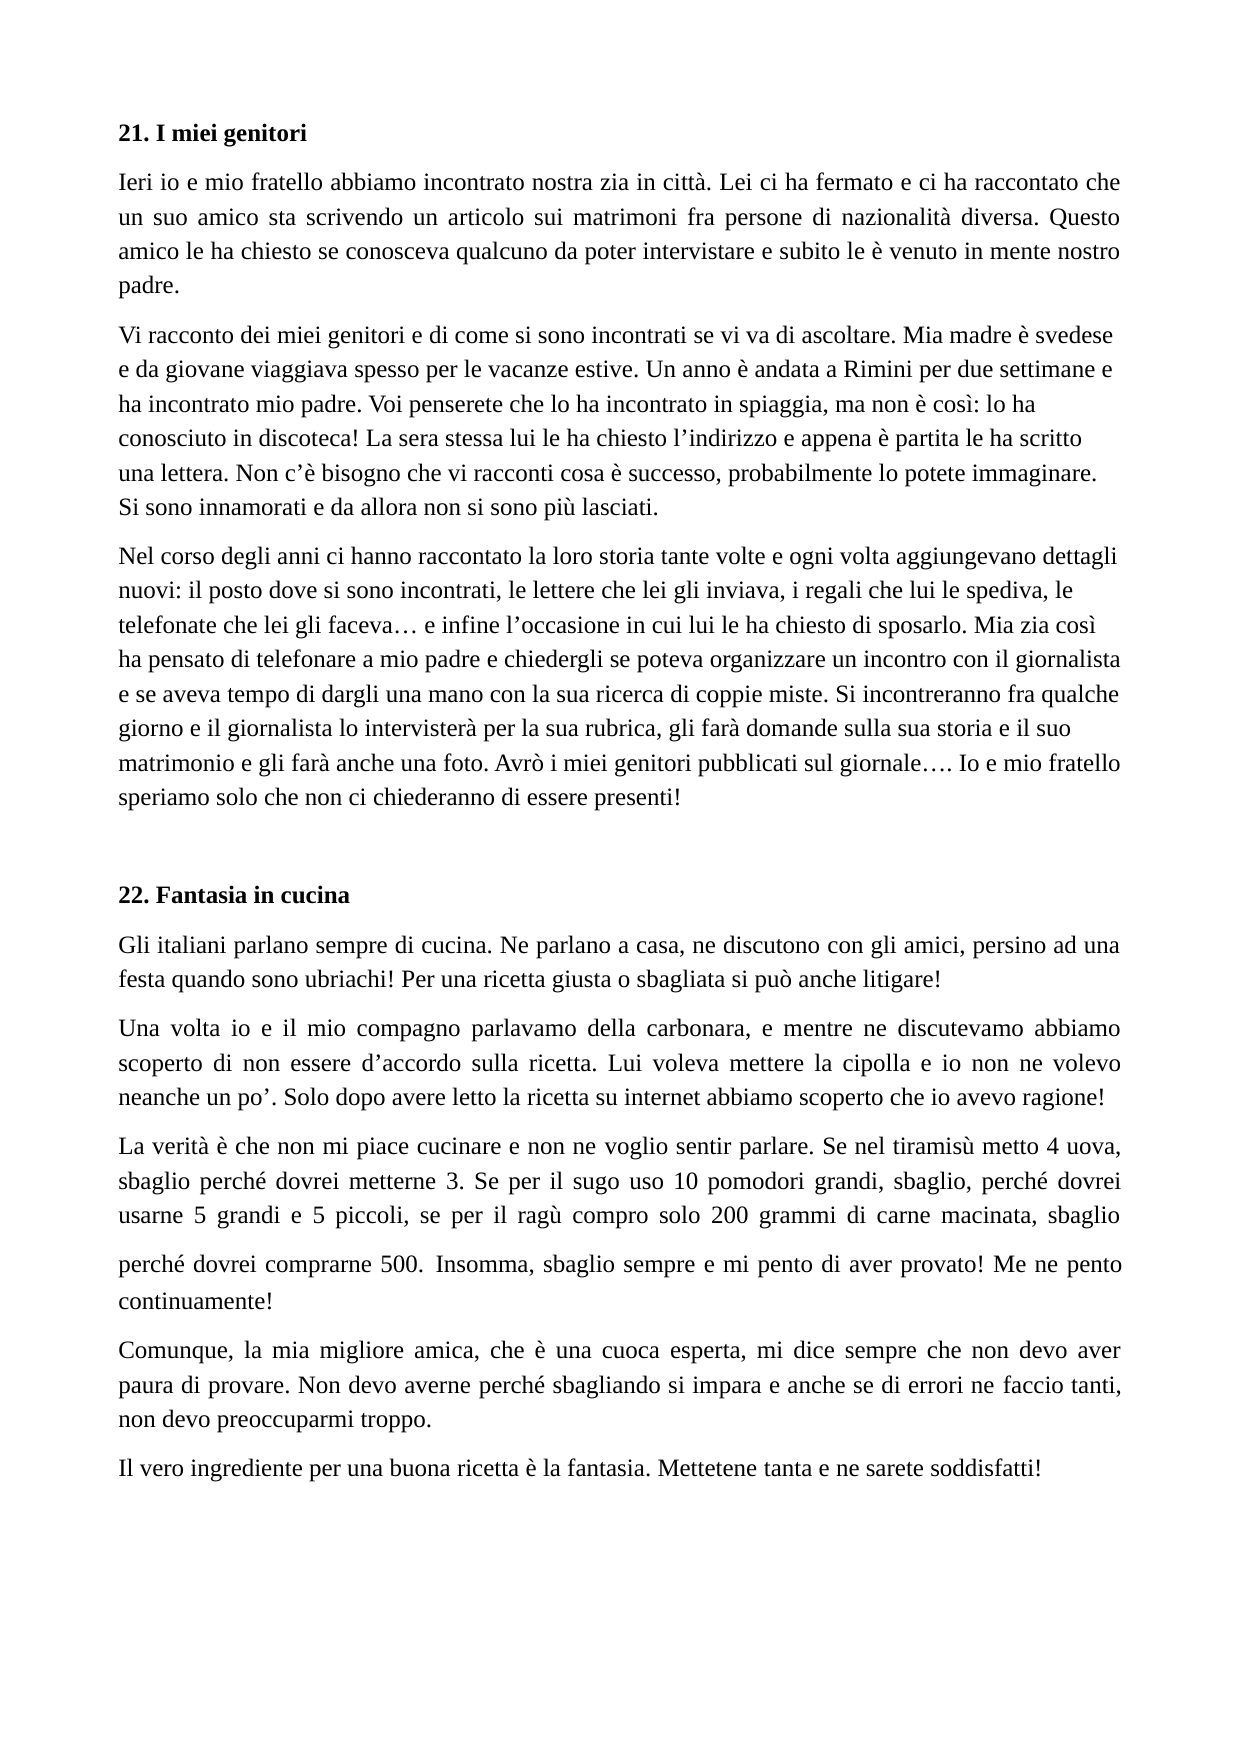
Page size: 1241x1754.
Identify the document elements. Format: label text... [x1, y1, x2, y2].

text 22. Fantasia in cucina [118, 881, 1122, 909]
text Una volta io e il mio compagno parlavamo della carbonara, e mentre ne discutevamo abbiamo scoperto di non essere d’accordo sulla ricetta. Lui voleva mettere la cipolla e io non ne volevo neanche un po’. Solo dopo avere letto la ricetta su internet abbiamo scoperto che io avevo ragione! [118, 1013, 1122, 1111]
text Nel corso degli anni ci hanno raccontato la loro storia tante volte e ogni volta aggiungevano dettagli nuovi: il posto dove si sono incontrati, le lettere che lei gli inviava, i regali che lui le spediva, le telefonate che lei gli faceva… e infine l’occasione in cui lui le ha chiesto di sposarlo. Mia zia così ha pensato di telefonare a mio padre e chiedergli se poteva organizzare un incontro con il giornalista e se aveva tempo di dargli una mano con la sua ricerca di coppie miste. Si incontreranno fra qualche giorno e il giornalista lo intervisterà per la sua rubrica, gli farà domande sulla sua storia e il suo matrimonio e gli farà anche una foto. Avrò i miei genitori pubblicati sul giornale…. Io e mio fratello speriamo solo che non ci chiederanno di essere presenti! [118, 541, 1122, 811]
text Il vero ingrediente per una buona ricetta è la fantasia. Mettetene tanta e ne sarete soddisfatti! [118, 1453, 1122, 1482]
text La verità è che non mi piace cucinare e non ne voglio sentir parlare. Se nel tiramisù metto 4 uova, sbaglio perché dovrei metterne 3. Se per il sugo uso 10 pomodori grandi, sbaglio, perché dovrei usarne 5 grandi e 5 piccoli, se per il ragù compro solo 200 grammi di carne macinata, sbaglio perché dovrei comprarne 500. Insomma, sbaglio sempre e mi pento di aver provato! Me ne pento continuamente! [118, 1131, 1122, 1315]
text Gli italiani parlano sempre di cucina. Ne parlano a casa, ne discutono con gli amici, persino ad una festa quando sono ubriachi! Per una ricetta giusta o sbagliata si può anche litigare! [118, 930, 1122, 993]
text Comunque, la mia migliore amica, che è una cuoca esperta, mi dice sempre che non devo aver paura di provare. Non devo averne perché sbagliando si impara e anche se di errori ne faccio tanti, non devo preoccuparmi troppo. [118, 1335, 1122, 1433]
text 21. I miei genitori [118, 118, 1122, 147]
text Vi racconto dei miei genitori e di come si sono incontrati se vi va di ascoltare. Mia madre è svedese e da giovane viaggiava spesso per le vacanze estive. Un anno è andata a Rimini per due settimane e ha incontrato mio padre. Voi penserete che lo ha incontrato in spiaggia, ma non è così: lo ha conosciuto in discoteca! La sera stessa lui le ha chiesto l’indirizzo e appena è partita le ha scritto una lettera. Non c’è bisogno che vi racconti cosa è successo, probabilmente lo potete immaginare. Si sono innamorati e da allora non si sono più lasciati. [118, 320, 1122, 521]
text Ieri io e mio fratello abbiamo incontrato nostra zia in città. Lei ci ha fermato e ci ha raccontato che un suo amico sta scrivendo un articolo sui matrimoni fra persone di nazionalità diversa. Questo amico le ha chiesto se conosceva qualcuno da poter intervistare e subito le è venuto in mente nostro padre. [118, 167, 1122, 299]
